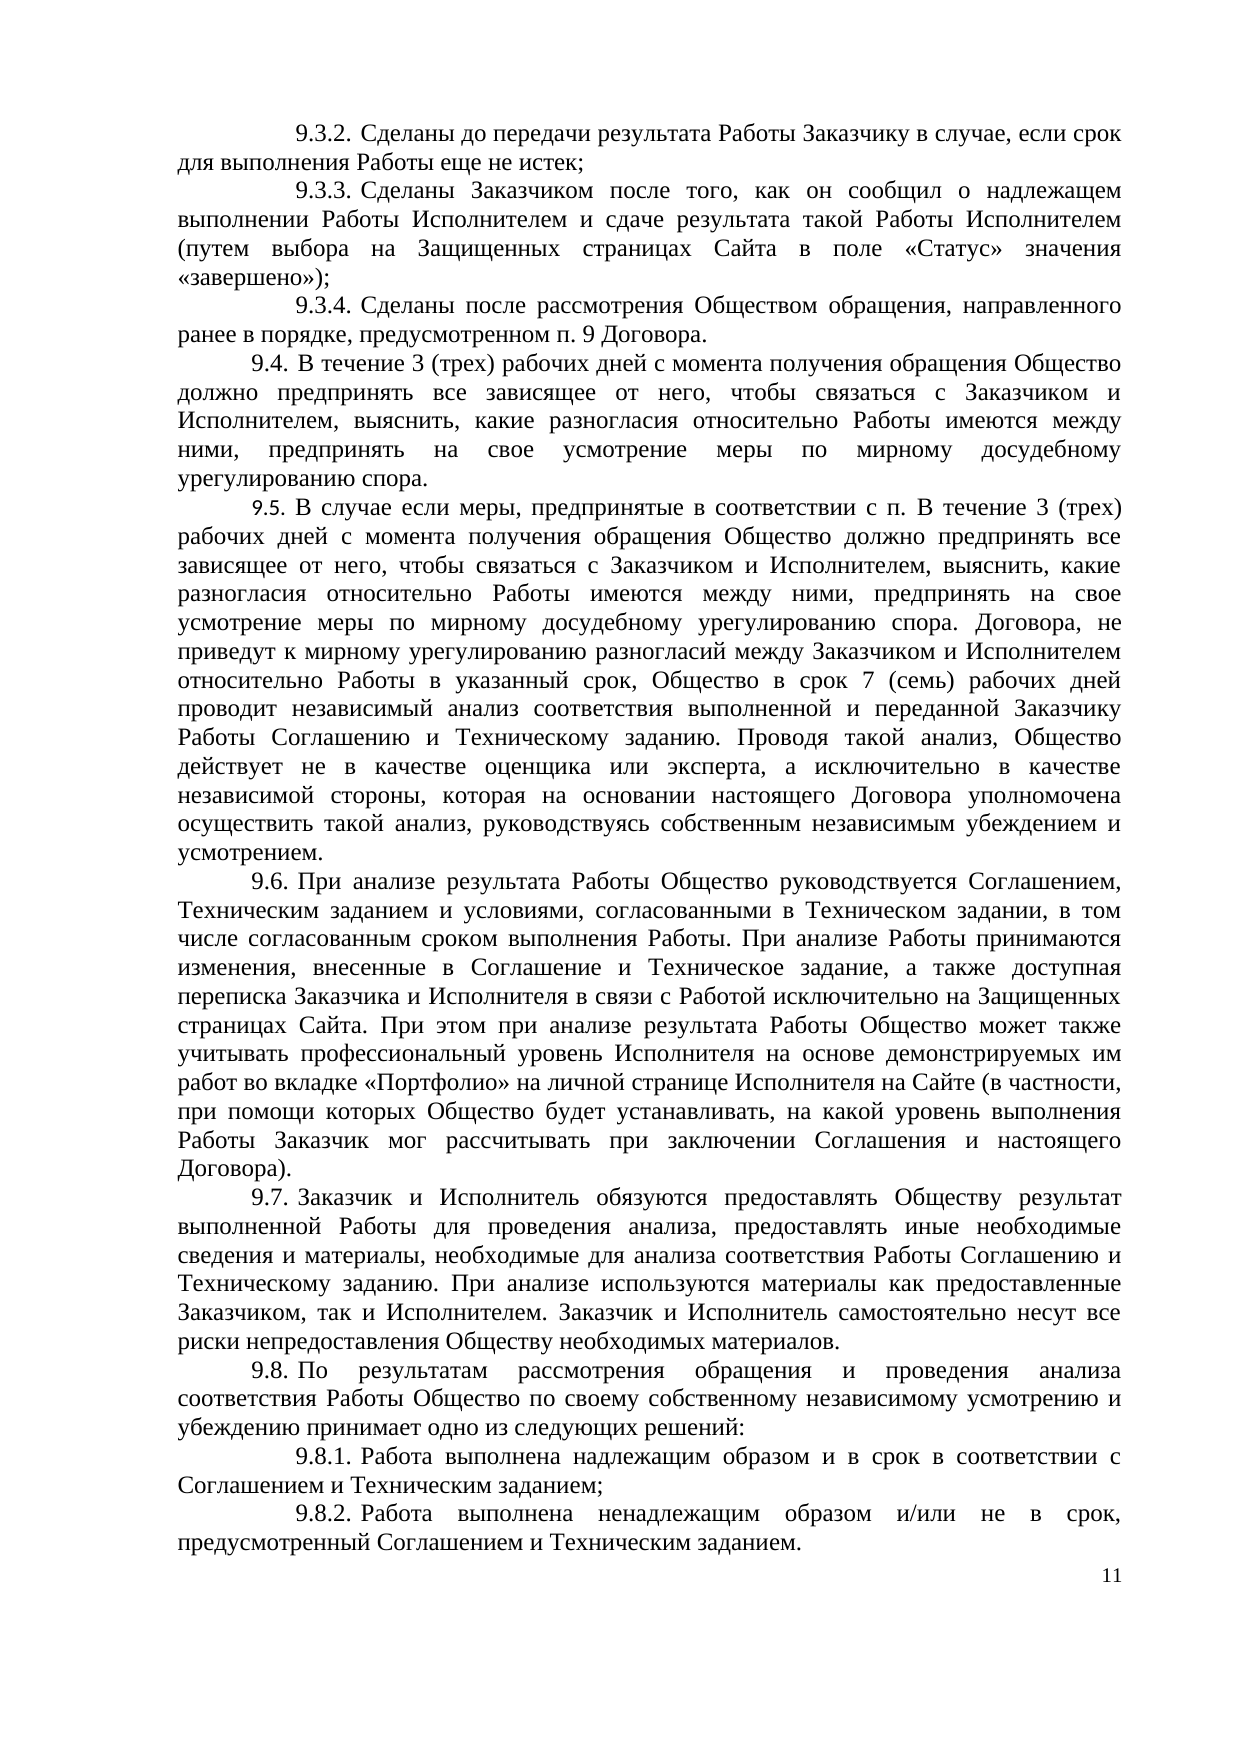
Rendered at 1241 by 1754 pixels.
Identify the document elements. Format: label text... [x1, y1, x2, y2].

list В течение 3 (трех) рабочих дней с момента получения обращения Общество должно предпринять все зависящее от него, чтобы связаться с Заказчиком и Исполнителем, выяснить, какие разногласия относительно Работы имеются между ними, предпринять на свое усмотрение меры по мирному досудебному урегулированию спора. [177, 348, 1122, 492]
list Сделаны Заказчиком после того, как он сообщил о надлежащем выполнении Работы Исполнителем и сдаче результата такой Работы Исполнителем (путем выбора на Защищенных страницах Сайта в поле «Статус» значения «завершено»); [177, 176, 1122, 291]
list Работа выполнена ненадлежащим образом и/или не в срок, предусмотренный Соглашением и Техническим заданием. [177, 1498, 1122, 1556]
list Работа выполнена надлежащим образом и в срок в соответствии с Соглашением и Техническим заданием; [177, 1441, 1122, 1498]
list Сделаны до передачи результата Работы Заказчику в случае, если срок для выполнения Работы еще не истек; [177, 118, 1122, 176]
list При анализе результата Работы Общество руководствуется Соглашением, Техническим заданием и условиями, согласованными в Техническом задании, в том числе согласованным сроком выполнения Работы. При анализе Работы принимаются изменения, внесенные в Соглашение и Техническое задание, а также доступная переписка Заказчика и Исполнителя в связи с Работой исключительно на Защищенных страницах Сайта. При этом при анализе результата Работы Общество может также учитывать профессиональный уровень Исполнителя на основе демонстрируемых им работ во вкладке «Портфолио» на личной странице Исполнителя на Сайте (в частности, при помощи которых Общество будет устанавливать, на какой уровень выполнения Работы Заказчик мог рассчитывать при заключении Соглашения и настоящего Договора). [177, 866, 1122, 1182]
list В случае если меры, предпринятые в соответствии с п. В течение 3 (трех) рабочих дней с момента получения обращения Общество должно предпринять все зависящее от него, чтобы связаться с Заказчиком и Исполнителем, выяснить, какие разногласия относительно Работы имеются между ними, предпринять на свое усмотрение меры по мирному досудебному урегулированию спора. Договора, не приведут к мирному урегулированию разногласий между Заказчиком и Исполнителем относительно Работы в указанный срок, Общество в срок 7 (семь) рабочих дней проводит независимый анализ соответствия выполненной и переданной Заказчику Работы Соглашению и Техническому заданию. Проводя такой анализ, Общество действует не в качестве оценщика или эксперта, а исключительно в качестве независимой стороны, которая на основании настоящего Договора уполномочена осуществить такой анализ, руководствуясь собственным независимым убеждением и усмотрением. [177, 492, 1122, 866]
list По результатам рассмотрения обращения и проведения анализа соответствия Работы Общество по своему собственному независимому усмотрению и убеждению принимает одно из следующих решений: [177, 1355, 1122, 1441]
list Сделаны после рассмотрения Обществом обращения, направленного ранее в порядке, предусмотренном п. 9 Договора. [177, 291, 1122, 348]
list Заказчик и Исполнитель обязуются предоставлять Обществу результат выполненной Работы для проведения анализа, предоставлять иные необходимые сведения и материалы, необходимые для анализа соответствия Работы Соглашению и Техническому заданию. При анализе используются материалы как предоставленные Заказчиком, так и Исполнителем. Заказчик и Исполнитель самостоятельно несут все риски непредоставления Обществу необходимых материалов. [177, 1182, 1122, 1355]
